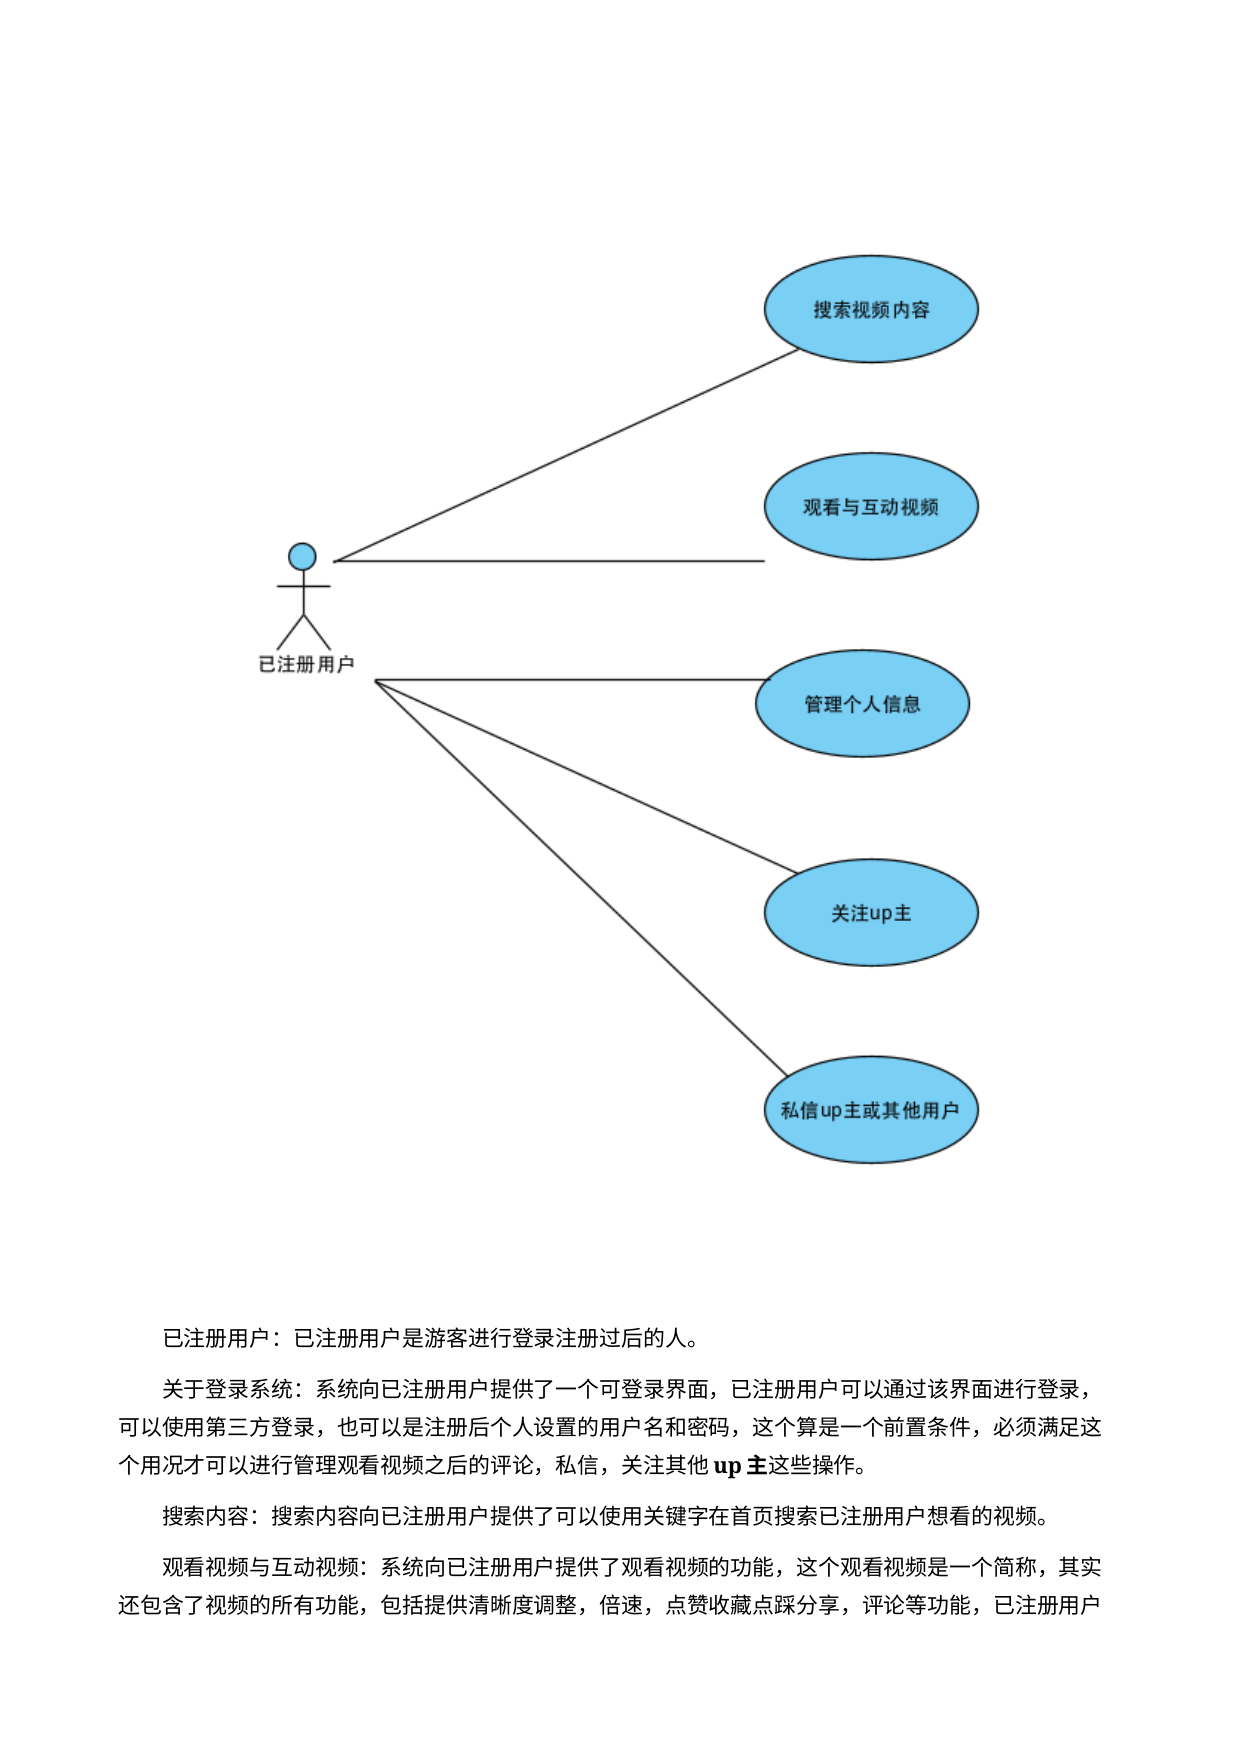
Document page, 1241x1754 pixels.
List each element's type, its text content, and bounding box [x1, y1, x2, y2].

text 关于登录系统：系统向已注册用户提供了一个可登录界面，已注册用户可以通过该界面进行登录，可以使用第三方登录，也可以是注册后个人设置的用户名和密码，这个算是一个前置条件，必须满足这个用况才可以进行管理观看视频之后的评论，私信，关注其他up主这些操作。 [118, 1372, 1122, 1480]
text 观看视频与互动视频：系统向已注册用户提供了观看视频的功能，这个观看视频是一个简称，其实还包含了视频的所有功能，包括提供清晰度调整，倍速，点赞收藏点踩分享，评论等功能，已注册用户 [118, 1550, 1122, 1619]
text 已注册用户：已注册用户是游客进行登录注册过后的人。 [118, 1321, 1122, 1353]
picture [118, 187, 1123, 1219]
text 搜索内容：搜索内容向已注册用户提供了可以使用关键字在首页搜索已注册用户想看的视频。 [118, 1499, 1122, 1531]
